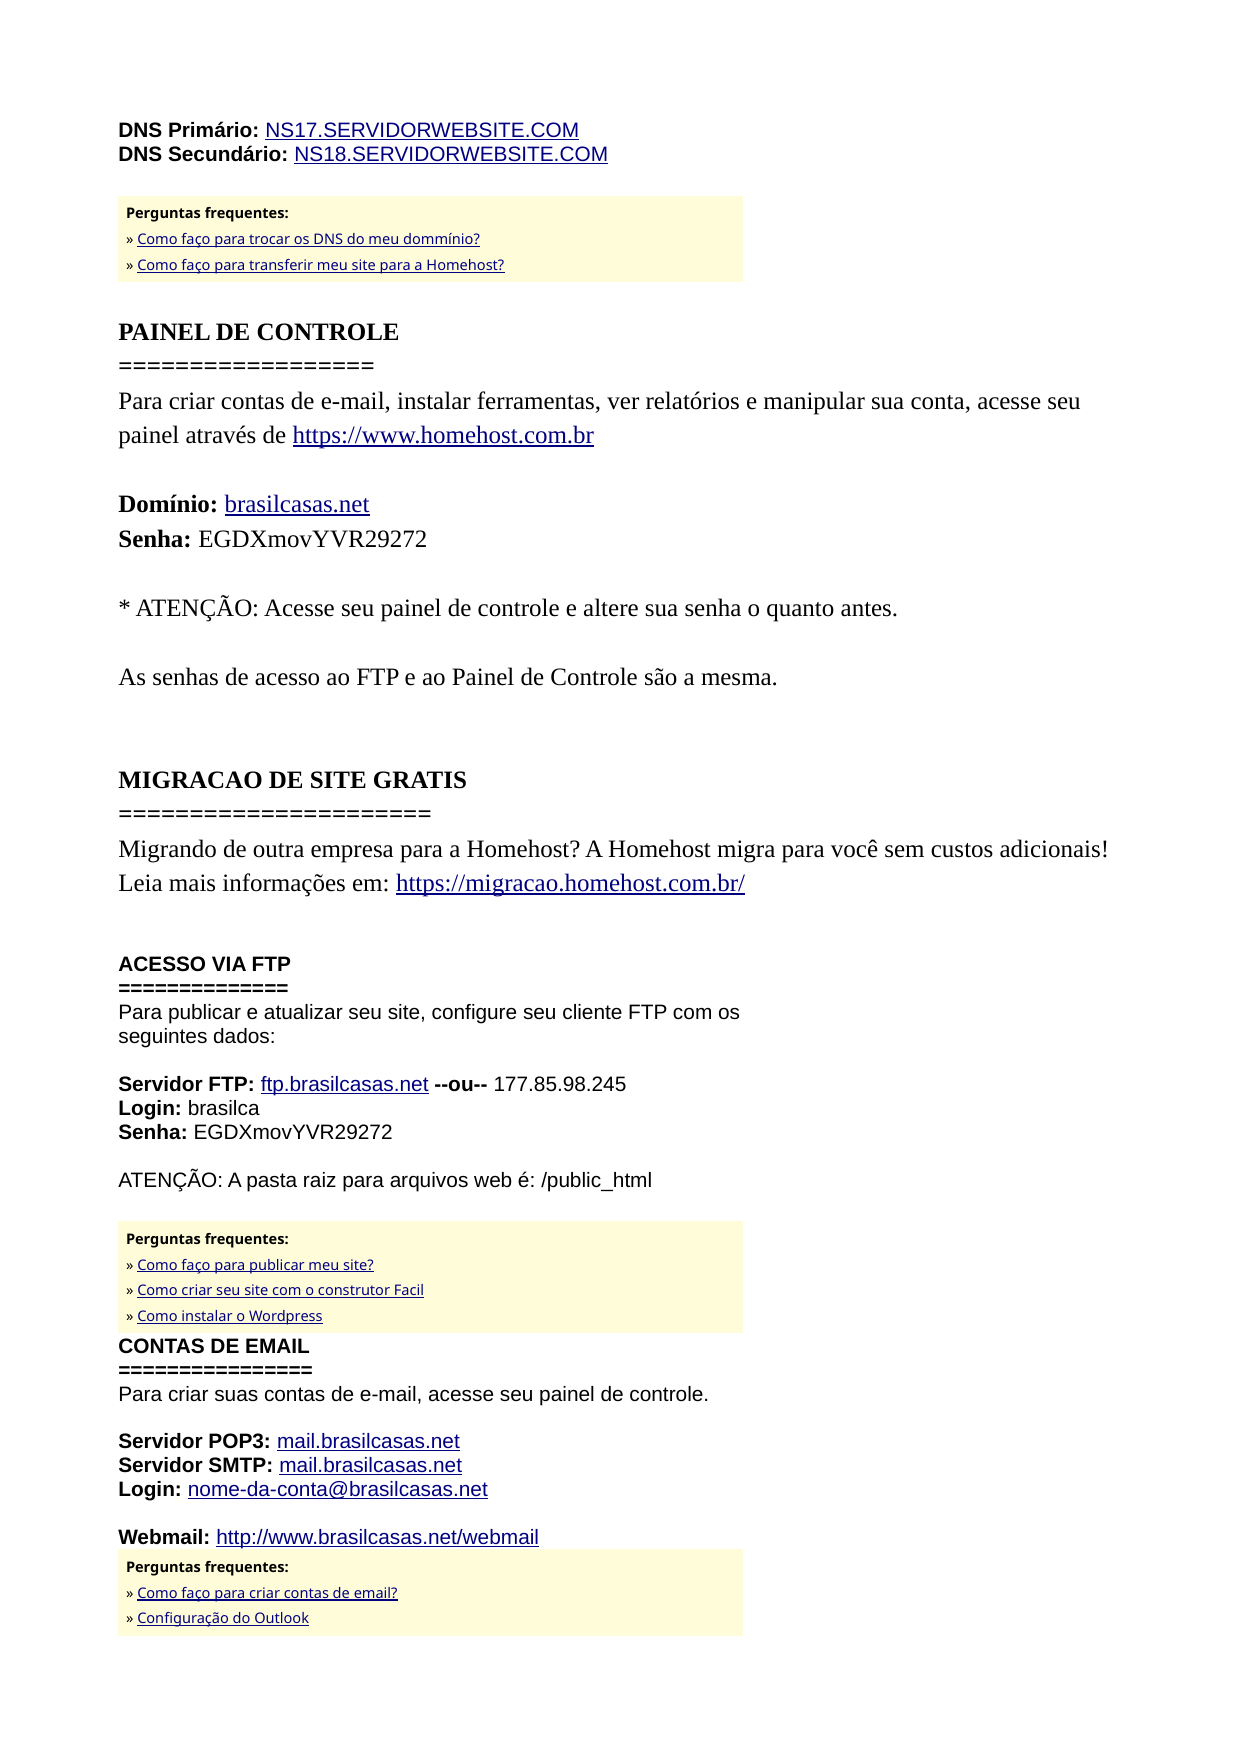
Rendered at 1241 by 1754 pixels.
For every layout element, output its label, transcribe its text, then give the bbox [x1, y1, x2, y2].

table_cell » Como faço para trocar os DNS do meu dommínio? [123, 226, 548, 252]
table_header [743, 118, 977, 282]
table_header [118, 196, 743, 282]
table_cell » Configuração do Outlook [123, 1605, 436, 1631]
table_cell » Como faço para transferir meu site para a Homehost? [123, 252, 548, 277]
table_header CONTAS DE EMAIL ================ Para criar suas contas de e-mail, acesse seu painel de controle. Servidor POP3: mail.brasilcasas.net Servidor SMTP: mail.brasilcasas.net Login: nome-da-conta@brasilcasas.net Webmail: http://www.brasilcasas.net/webmail [118, 1334, 743, 1549]
table_header [743, 952, 977, 1333]
table_header Perguntas frequentes: [123, 1226, 462, 1251]
table_header [743, 1334, 977, 1636]
table_cell » Como criar seu site com o construtor Facil [123, 1277, 462, 1303]
table_cell » Como faço para publicar meu site? [123, 1251, 462, 1277]
text PAINEL DE CONTROLE ================== Para criar contas de e-mail, instalar ferramentas, ver relatórios e manipular sua conta, acesse seu painel através de https://www.homehost.com.br Domínio: brasilcasas.net Senha: EGDXmovYVR29272 * ATENÇÃO: Acesse seu painel de controle e altere sua senha o quanto antes. As senhas de acesso ao FTP e ao Painel de Controle são a mesma. MIGRACAO DE SITE GRATIS ====================== Migrando de outra empresa para a Homehost? A Homehost migra para você sem custos adicionais! Leia mais informações em: https://migracao.homehost.com.br/ [118, 282, 1122, 932]
table_header ACESSO VIA FTP ============== Para publicar e atualizar seu site, configure seu cliente FTP com os seguintes dados: Servidor FTP: ftp.brasilcasas.net --ou-- 177.85.98.245 Login: brasilca Senha: EGDXmovYVR29272 ATENÇÃO: A pasta raiz para arquivos web é: /public_html [118, 952, 743, 1221]
table_header [118, 1221, 743, 1333]
table_header Perguntas frequentes: [123, 200, 548, 226]
table_cell » Como faço para criar contas de email? [123, 1580, 436, 1605]
table_header [118, 1549, 743, 1636]
table_header Perguntas frequentes: [123, 1554, 436, 1579]
table_cell » Como instalar o Wordpress [123, 1303, 462, 1329]
table_header DNS Primário: NS17.SERVIDORWEBSITE.COM DNS Secundário: NS18.SERVIDORWEBSITE.COM [118, 118, 743, 196]
